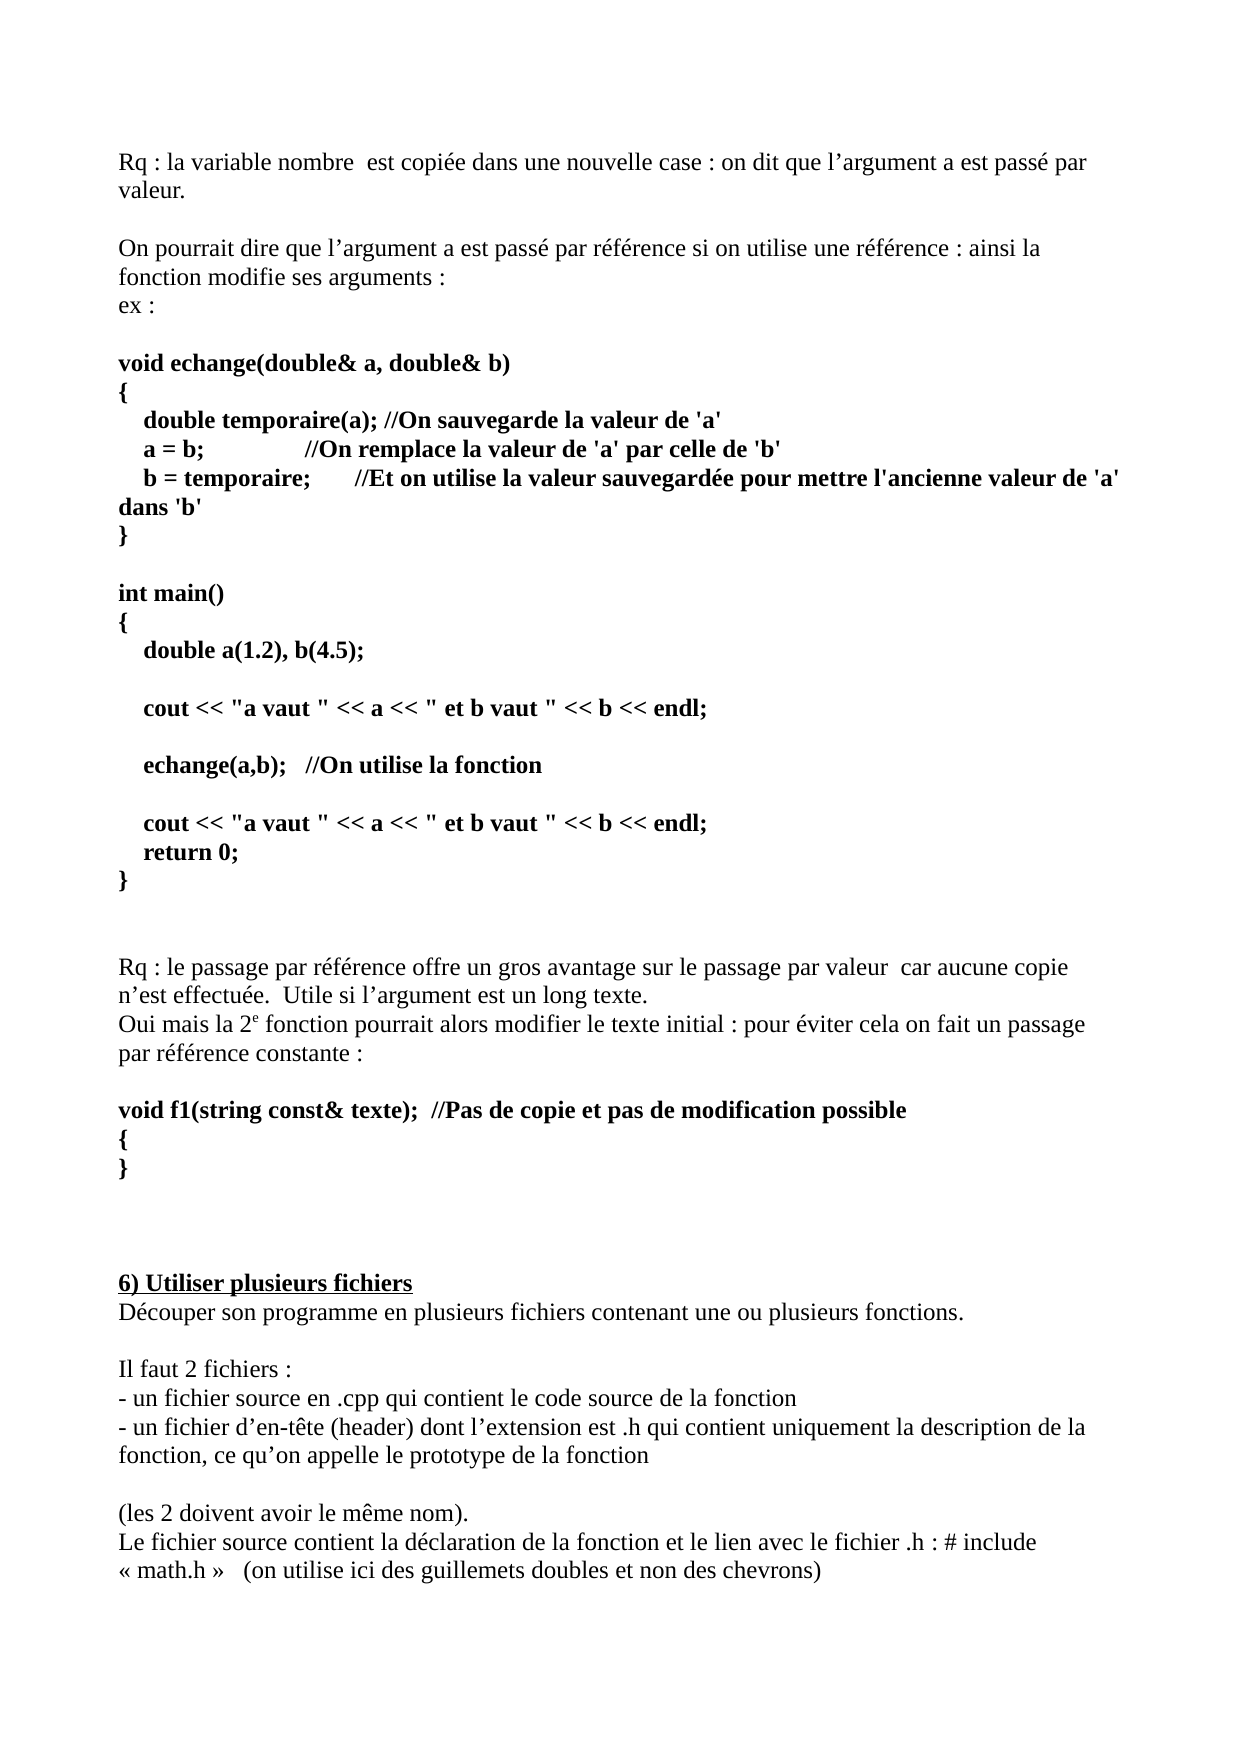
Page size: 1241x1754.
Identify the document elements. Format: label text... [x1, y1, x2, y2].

text void f1(string const& texte); //Pas de copie et pas de modification possible [118, 1096, 1122, 1124]
text b = temporaire; //Et on utilise la valeur sauvegardée pour mettre l'ancienne valeur de 'a' dans 'b' [118, 463, 1122, 521]
text a = b; //On remplace la valeur de 'a' par celle de 'b' [118, 434, 1122, 463]
text { [118, 607, 1122, 636]
text 6) Utiliser plusieurs fichiers [118, 1268, 1122, 1297]
text Rq : le passage par référence offre un gros avantage sur le passage par valeur car aucune copie n’est effectuée. Utile si l’argument est un long texte. [118, 952, 1122, 1009]
text - un fichier source en .cpp qui contient le code source de la fonction [118, 1383, 1122, 1412]
text Oui mais la 2e fonction pourrait alors modifier le texte initial : pour éviter cela on fait un passage par référence constante : [118, 1009, 1122, 1067]
text double a(1.2), b(4.5); [118, 636, 1122, 664]
text { [118, 377, 1122, 406]
text cout << "a vaut " << a << " et b vaut " << b << endl; [118, 808, 1122, 837]
text double temporaire(a); //On sauvegarde la valeur de 'a' [118, 406, 1122, 434]
text ex : [118, 291, 1122, 319]
text { [118, 1124, 1122, 1153]
text Il faut 2 fichiers : [118, 1354, 1122, 1383]
text int main() [118, 578, 1122, 607]
text void echange(double& a, double& b) [118, 348, 1122, 377]
text echange(a,b); //On utilise la fonction [118, 751, 1122, 779]
text - un fichier d’en-tête (header) dont l’extension est .h qui contient uniquement la description de la fonction, ce qu’on appelle le prototype de la fonction [118, 1412, 1122, 1469]
text return 0; [118, 837, 1122, 866]
text } [118, 1153, 1122, 1182]
text On pourrait dire que l’argument a est passé par référence si on utilise une référence : ainsi la fonction modifie ses arguments : [118, 233, 1122, 291]
text } [118, 521, 1122, 549]
text cout << "a vaut " << a << " et b vaut " << b << endl; [118, 693, 1122, 722]
text (les 2 doivent avoir le même nom). [118, 1498, 1122, 1527]
text Le fichier source contient la déclaration de la fonction et le lien avec le fichier .h : # include « math.h » (on utilise ici des guillemets doubles et non des chevrons) [118, 1527, 1122, 1584]
text } [118, 866, 1122, 894]
text Rq : la variable nombre est copiée dans une nouvelle case : on dit que l’argument a est passé par valeur. [118, 147, 1122, 204]
text Découper son programme en plusieurs fichiers contenant une ou plusieurs fonctions. [118, 1297, 1122, 1326]
